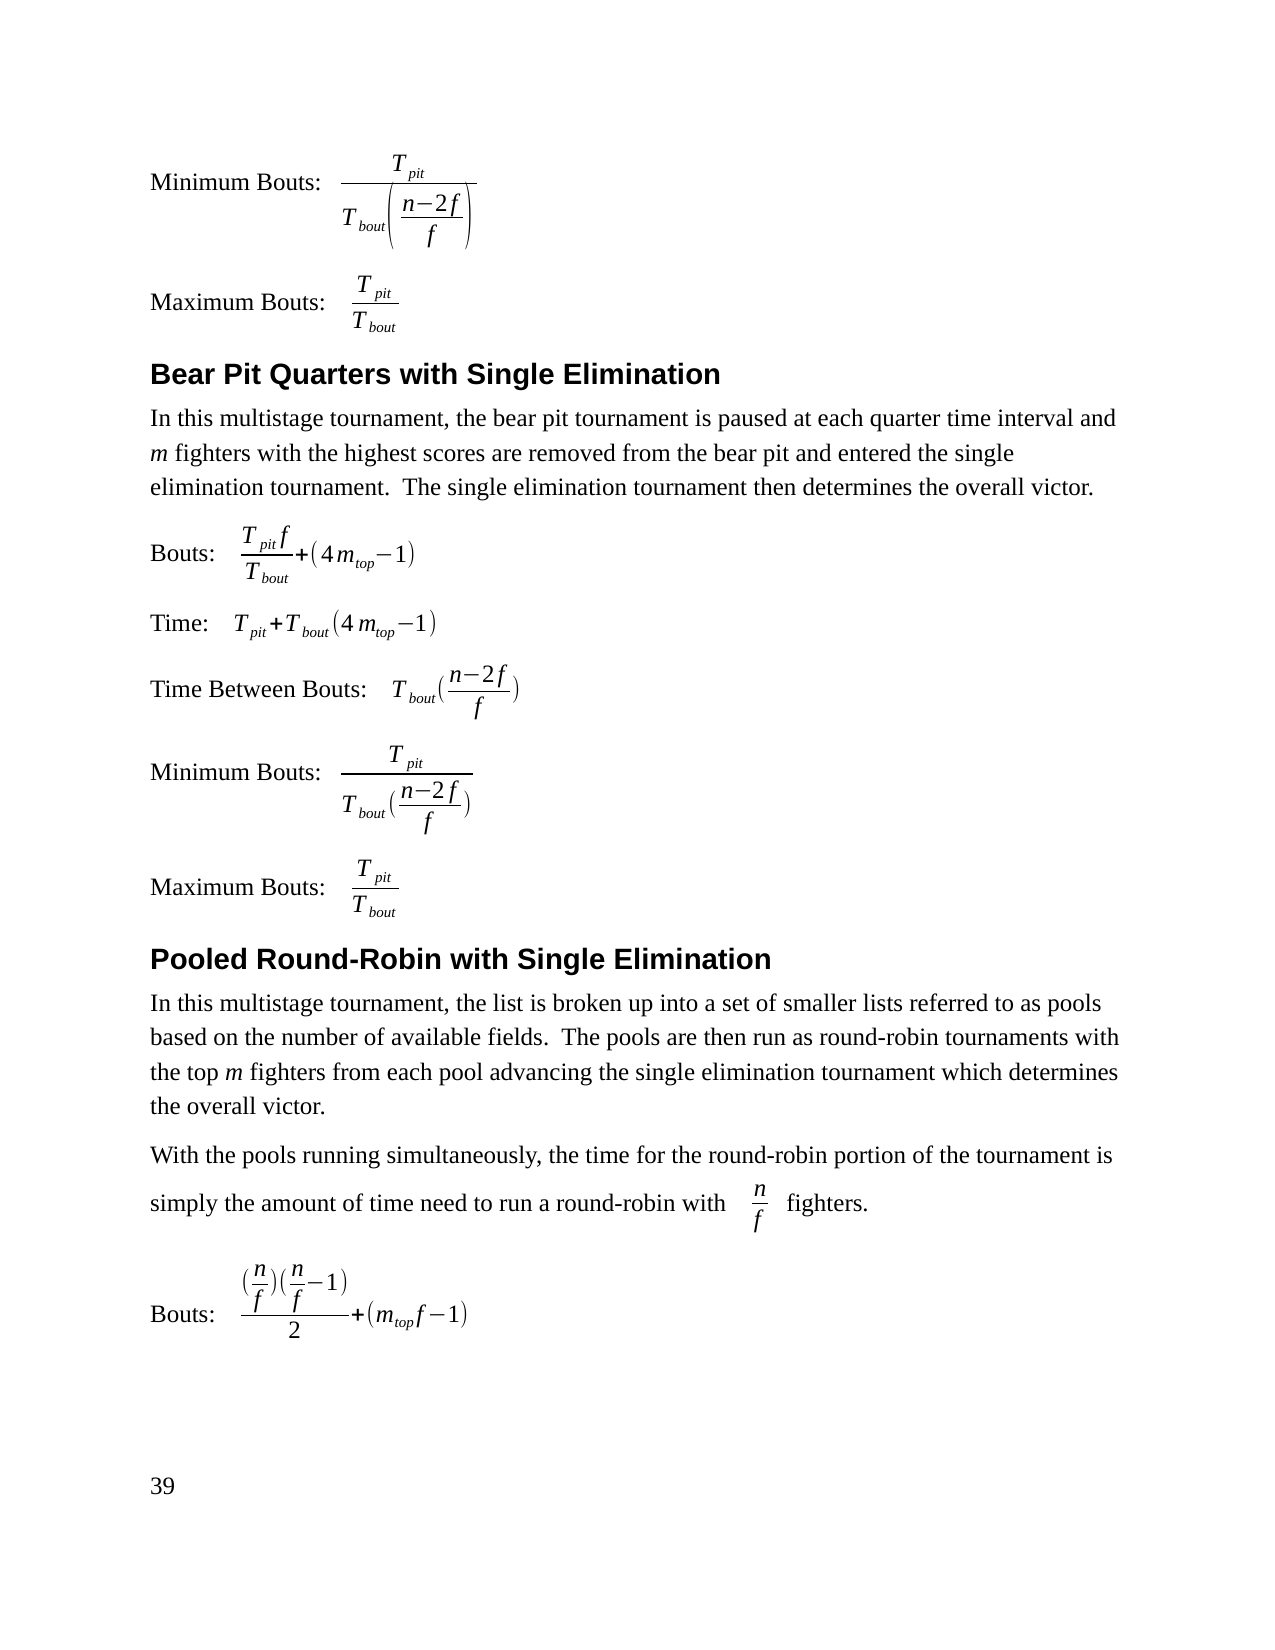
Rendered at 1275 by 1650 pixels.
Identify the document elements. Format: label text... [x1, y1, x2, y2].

text Maximum Bouts: [150, 855, 1125, 921]
subtitle Pooled Round-Robin with Single Elimination [150, 942, 1125, 975]
text In this multistage tournament, the bear pit tournament is paused at each quarter time interval and m fighters with the highest scores are removed from the bear pit and entered the single elimination tournament. The single elimination tournament then determines the overall victor. [150, 403, 1125, 501]
text Time Between Bouts: [150, 661, 1125, 720]
text Bouts: [150, 1254, 1125, 1344]
text Bouts: [150, 521, 1125, 588]
text With the pools running simultaneously, the time for the round-robin portion of the tournament is simply the amount of time need to run a round-robin with fighters. [150, 1140, 1125, 1234]
text Time: [150, 608, 1125, 641]
text In this multistage tournament, the list is broken up into a set of smaller lists referred to as pools based on the number of available fields. The pools are then run as round-robin tournaments with the top m fighters from each pool advancing the single elimination tournament which determines the overall victor. [150, 988, 1125, 1120]
subtitle Bear Pit Quarters with Single Elimination [150, 357, 1125, 391]
text Minimum Bouts: [150, 150, 1125, 250]
text Maximum Bouts: [150, 270, 1125, 337]
text Minimum Bouts: [150, 740, 1125, 834]
